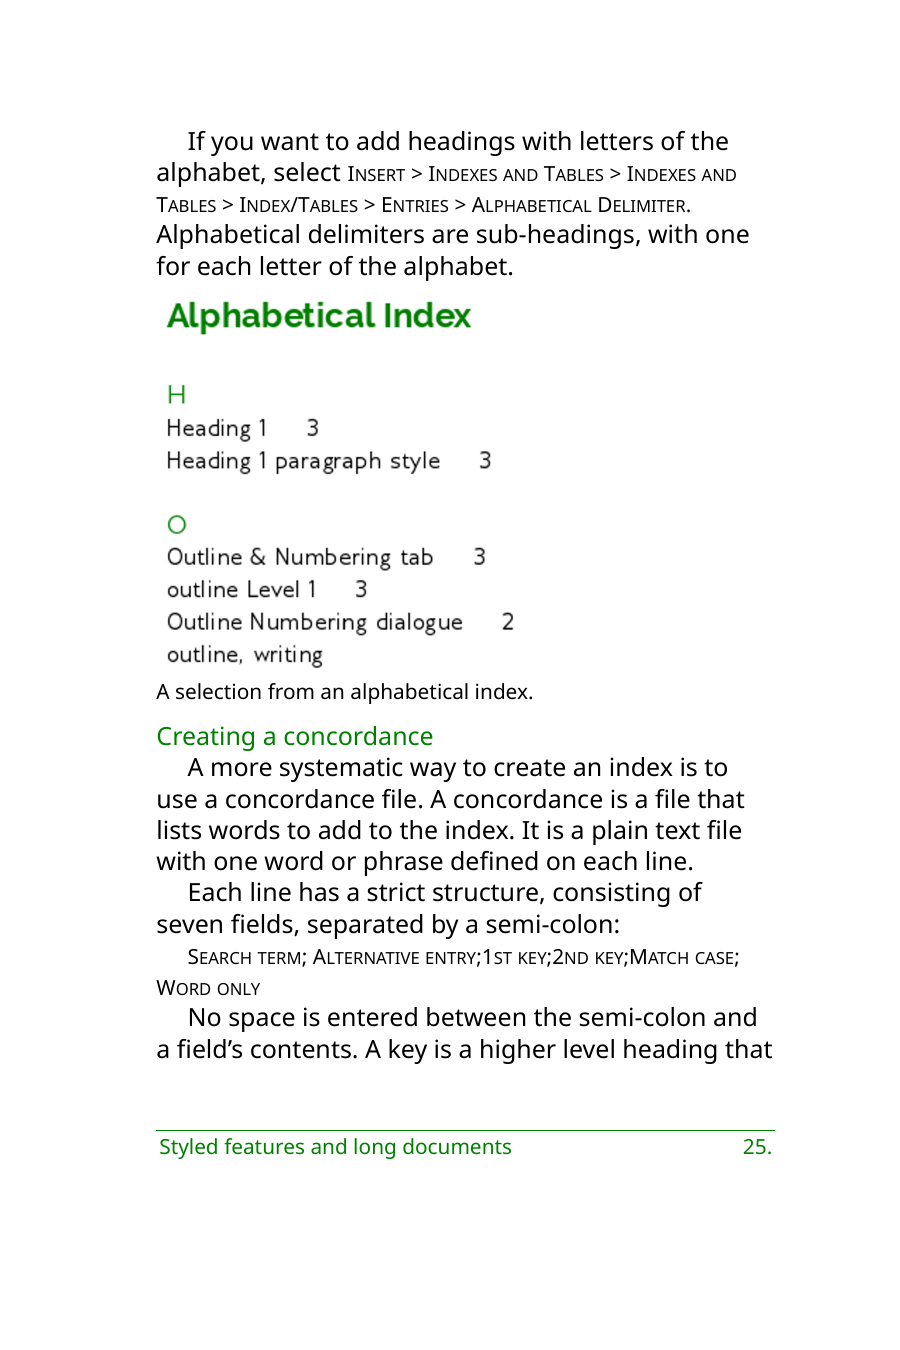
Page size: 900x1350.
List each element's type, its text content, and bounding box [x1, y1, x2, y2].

text Search term; Alternative entry;1st key;2nd key;Match case; Word only [156, 939, 775, 1002]
table_cell A selection from an alphabetical index. [156, 670, 775, 705]
text If you want to add headings with letters of the alphabet, select Insert > Indexes and Tables > Indexes and Tables > Index/Tables > Entries > Alphabetical Delimiter. Alphabetical delimiters are sub-headings, with one for each letter of the alphabet. [156, 125, 775, 281]
text A more systematic way to create an index is to use a concordance file. A concordance is a file that lists words to add to the index. It is a plain text file with one word or phrase defined on each line. [156, 752, 775, 877]
subtitle Creating a concordance [156, 721, 775, 752]
picture [156, 296, 525, 668]
text Each line has a strict structure, consisting of seven fields, separated by a semi-colon: [156, 877, 775, 939]
text No space is entered between the semi-colon and a field’s contents. A key is a higher level heading that [156, 1002, 775, 1064]
table_header [156, 297, 775, 670]
